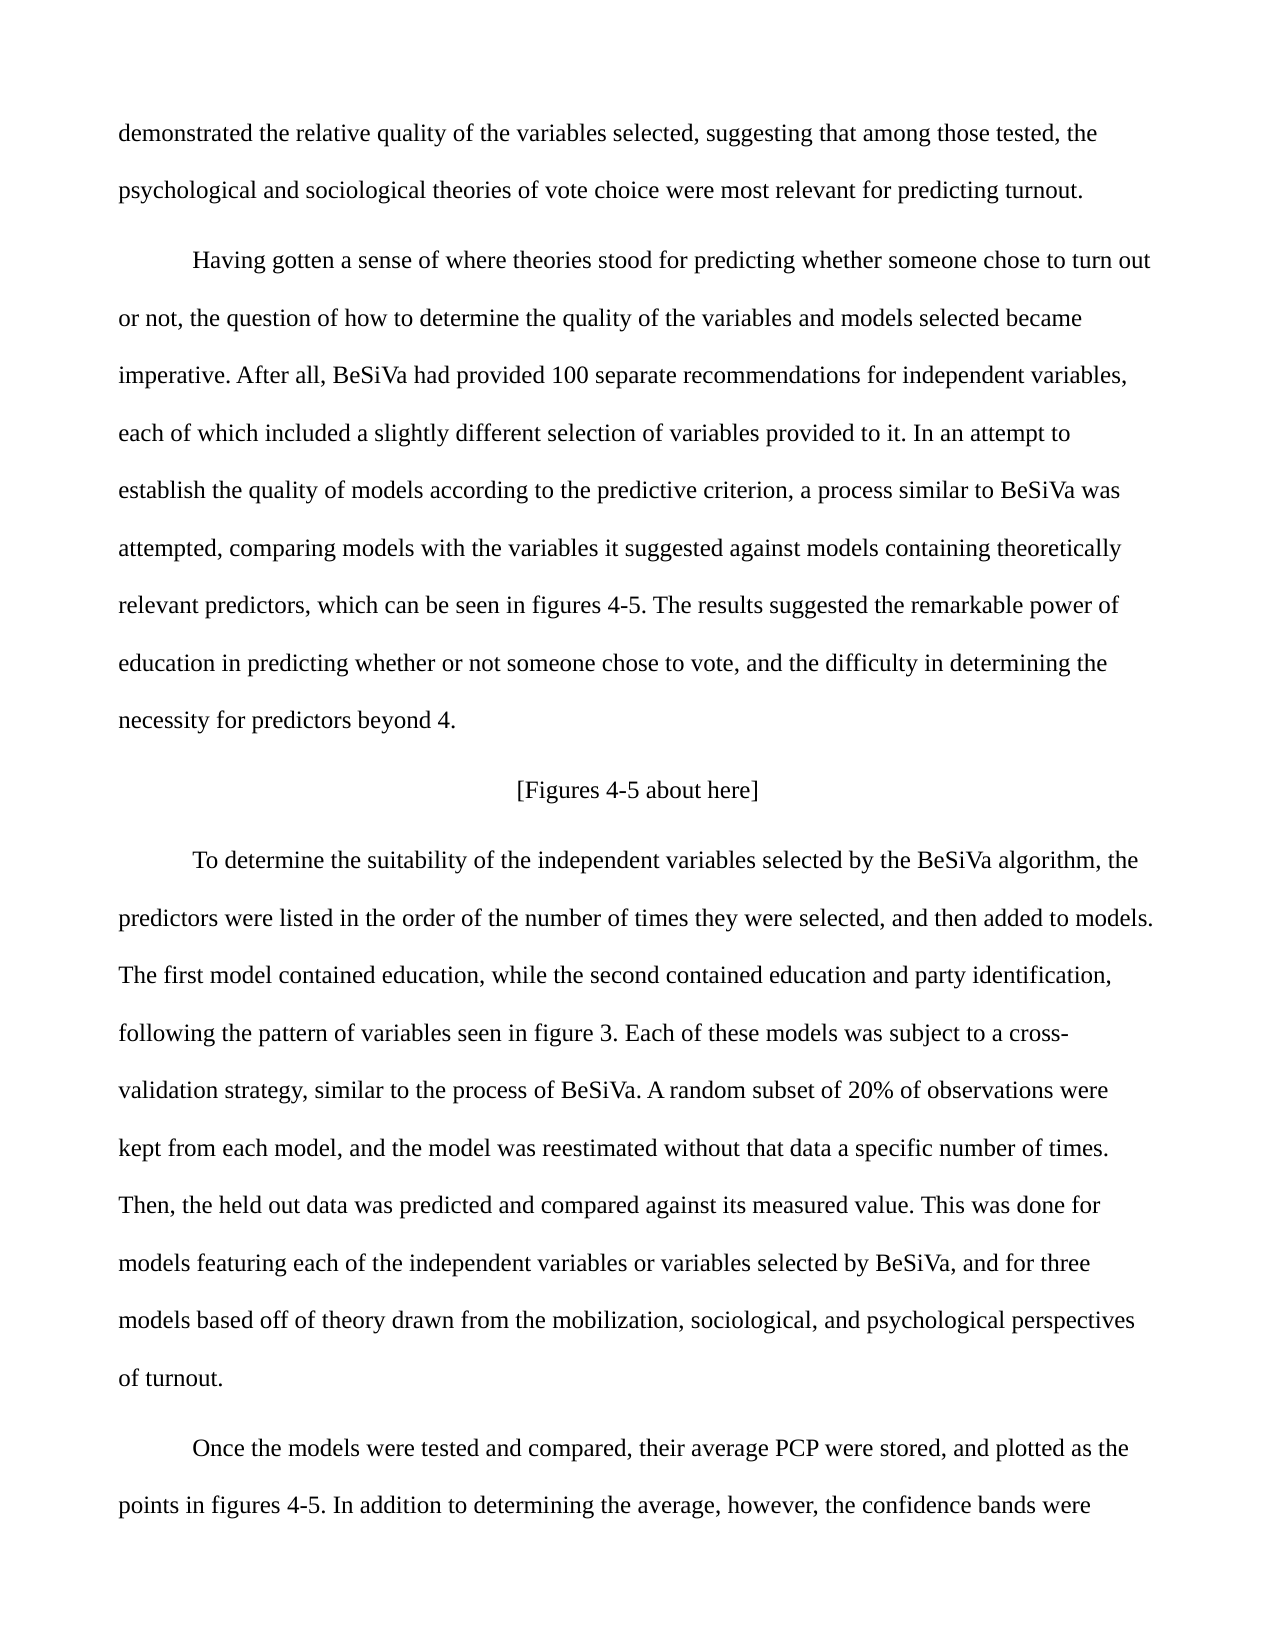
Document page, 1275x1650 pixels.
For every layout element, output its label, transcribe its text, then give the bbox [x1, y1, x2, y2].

text Once the models were tested and compared, their average PCP were stored, and plotted as the points in figures 4-5. In addition to determining the average, however, the confidence bands were [118, 1433, 1157, 1519]
text To determine the suitability of the independent variables selected by the BeSiVa algorithm, the predictors were listed in the order of the number of times they were selected, and then added to models. The first model contained education, while the second contained education and party identification, following the pattern of variables seen in figure 3. Each of these models was subject to a cross-validation strategy, similar to the process of BeSiVa. A random subset of 20% of observations were kept from each model, and the model was reestimated without that data a specific number of times. Then, the held out data was predicted and compared against its measured value. This was done for models featuring each of the independent variables or variables selected by BeSiVa, and for three models based off of theory drawn from the mobilization, sociological, and psychological perspectives of turnout. [118, 846, 1157, 1392]
text [Figures 4-5 about here] [118, 776, 1157, 804]
text demonstrated the relative quality of the variables selected, suggesting that among those tested, the psychological and sociological theories of vote choice were most relevant for predicting turnout. [118, 118, 1157, 204]
text Having gotten a sense of where theories stood for predicting whether someone chose to turn out or not, the question of how to determine the quality of the variables and models selected became imperative. After all, BeSiVa had provided 100 separate recommendations for independent variables, each of which included a slightly different selection of variables provided to it. In an attempt to establish the quality of models according to the predictive criterion, a process similar to BeSiVa was attempted, comparing models with the variables it suggested against models containing theoretically relevant predictors, which can be seen in figures 4-5. The results suggested the remarkable power of education in predicting whether or not someone chose to vote, and the difficulty in determining the necessity for predictors beyond 4. [118, 246, 1157, 734]
